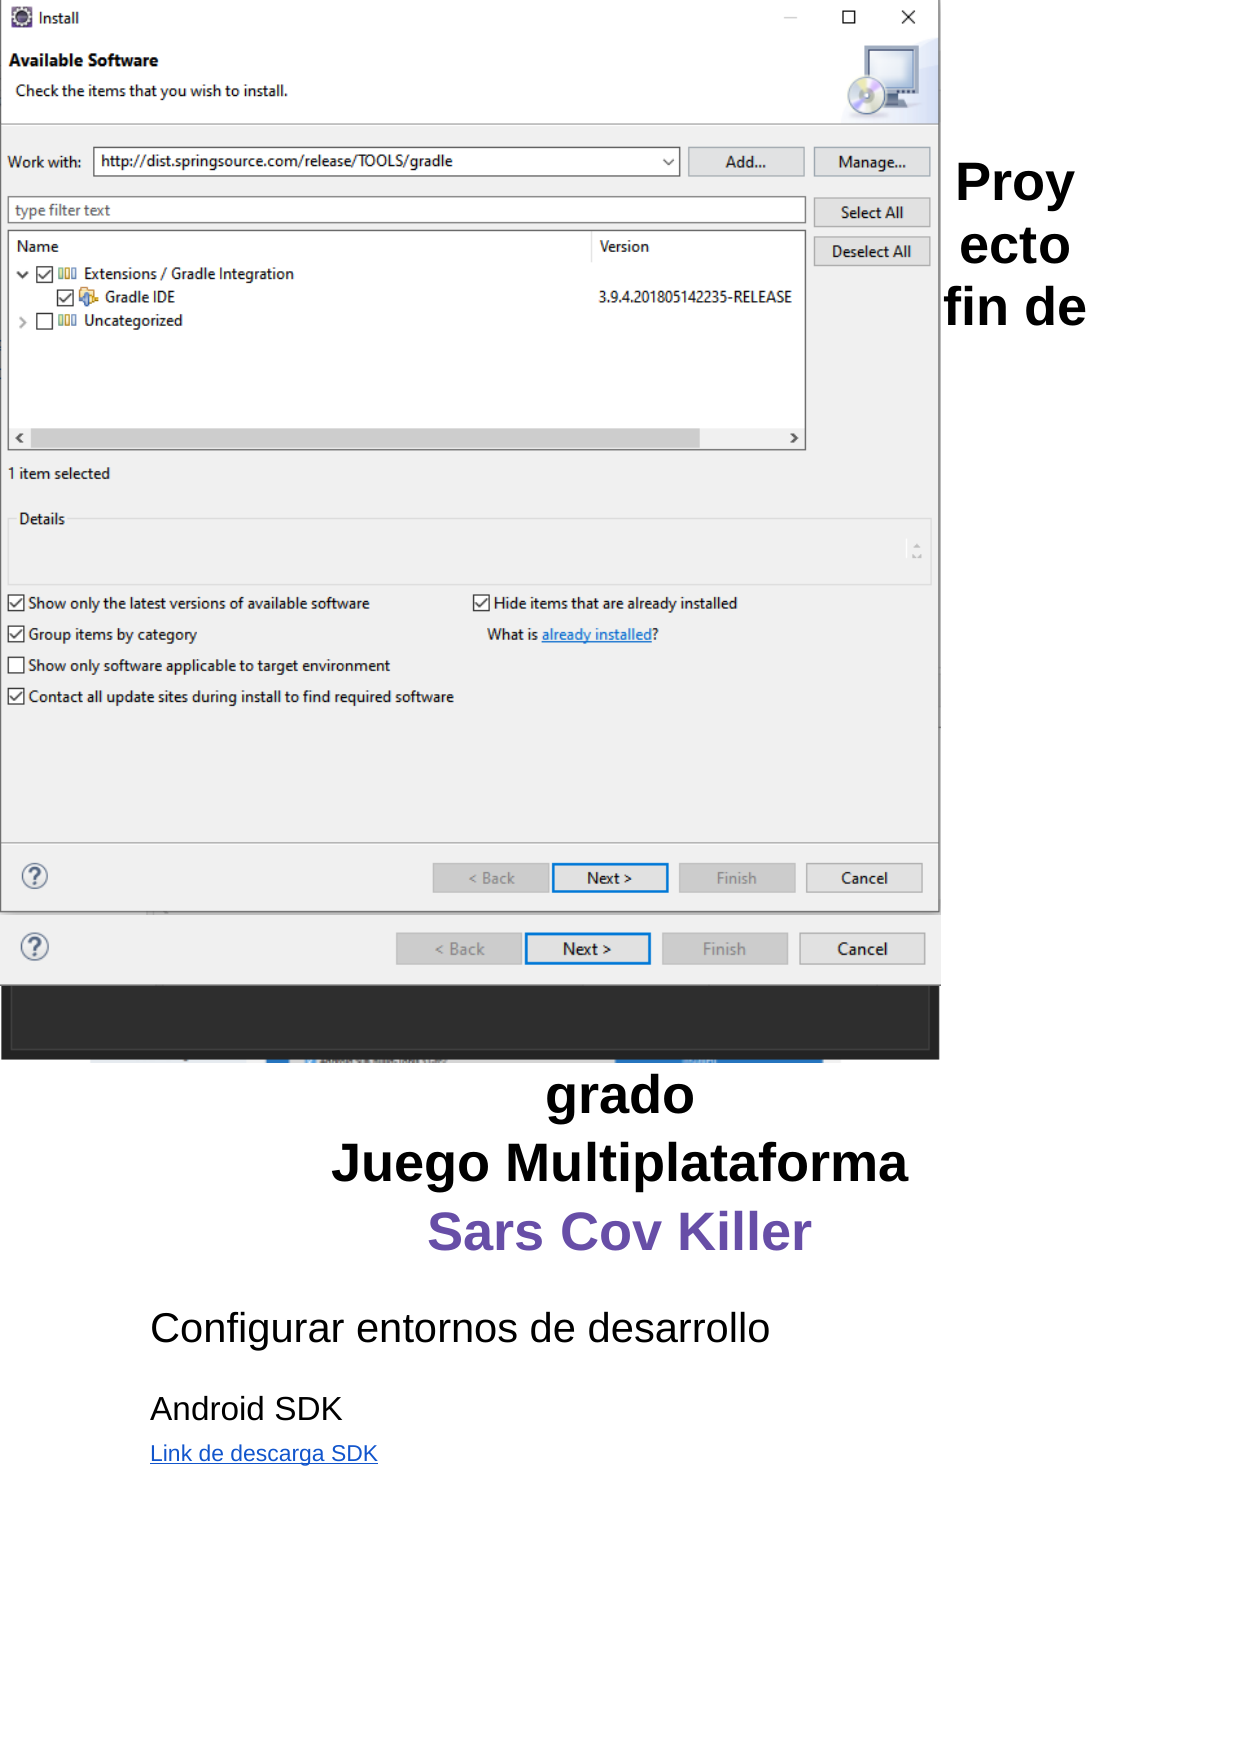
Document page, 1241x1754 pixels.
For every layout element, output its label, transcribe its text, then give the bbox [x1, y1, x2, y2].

title Proyecto fin de grado [150, 150, 1090, 1125]
title Juego Multiplataforma [150, 1131, 1090, 1193]
subtitle Configurar entornos de desarrollo [150, 1303, 1090, 1351]
subtitle Android SDK [150, 1389, 1090, 1427]
picture [0, 0, 941, 1063]
text Link de descarga SDK [150, 1440, 1090, 1466]
title Sars Cov Killer [150, 1199, 1090, 1262]
